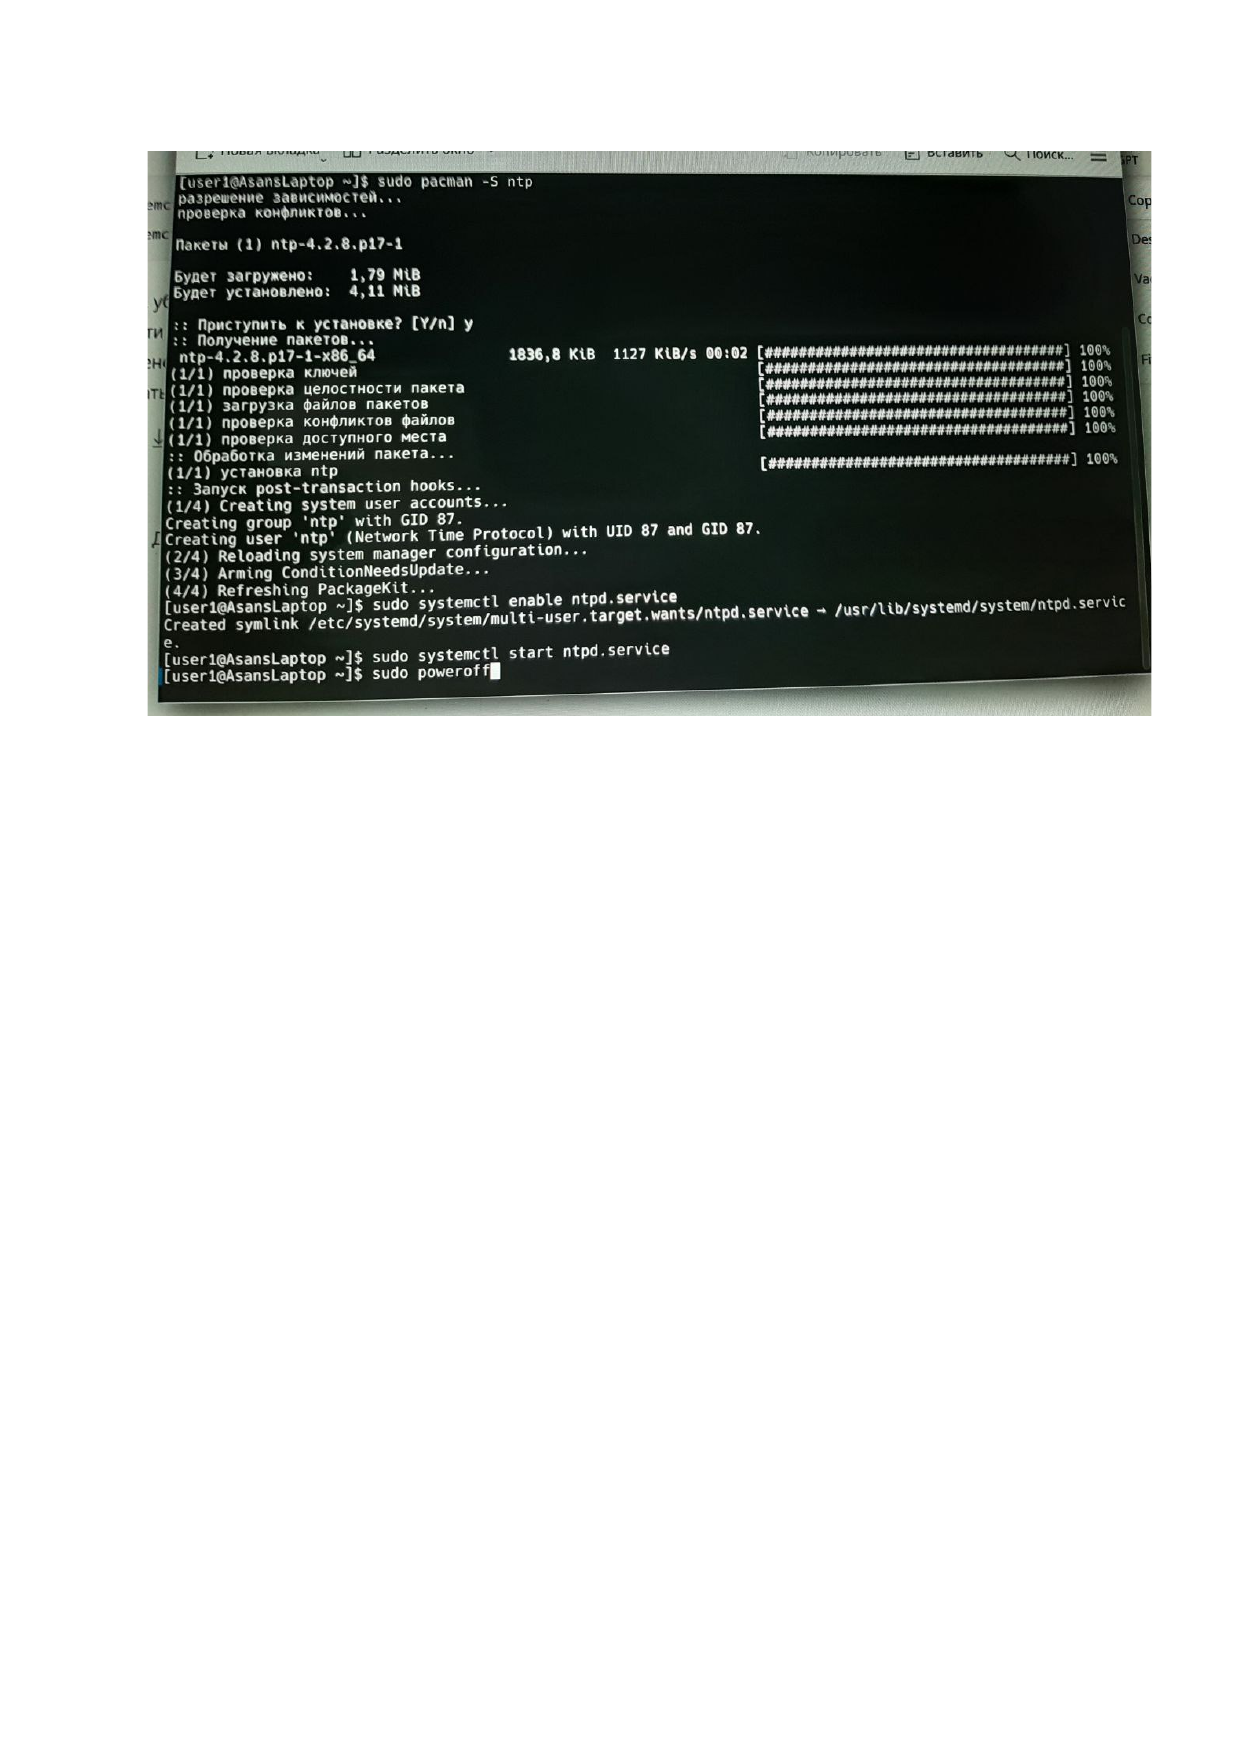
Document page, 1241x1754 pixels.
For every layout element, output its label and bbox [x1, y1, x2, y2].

picture [147, 151, 1152, 716]
